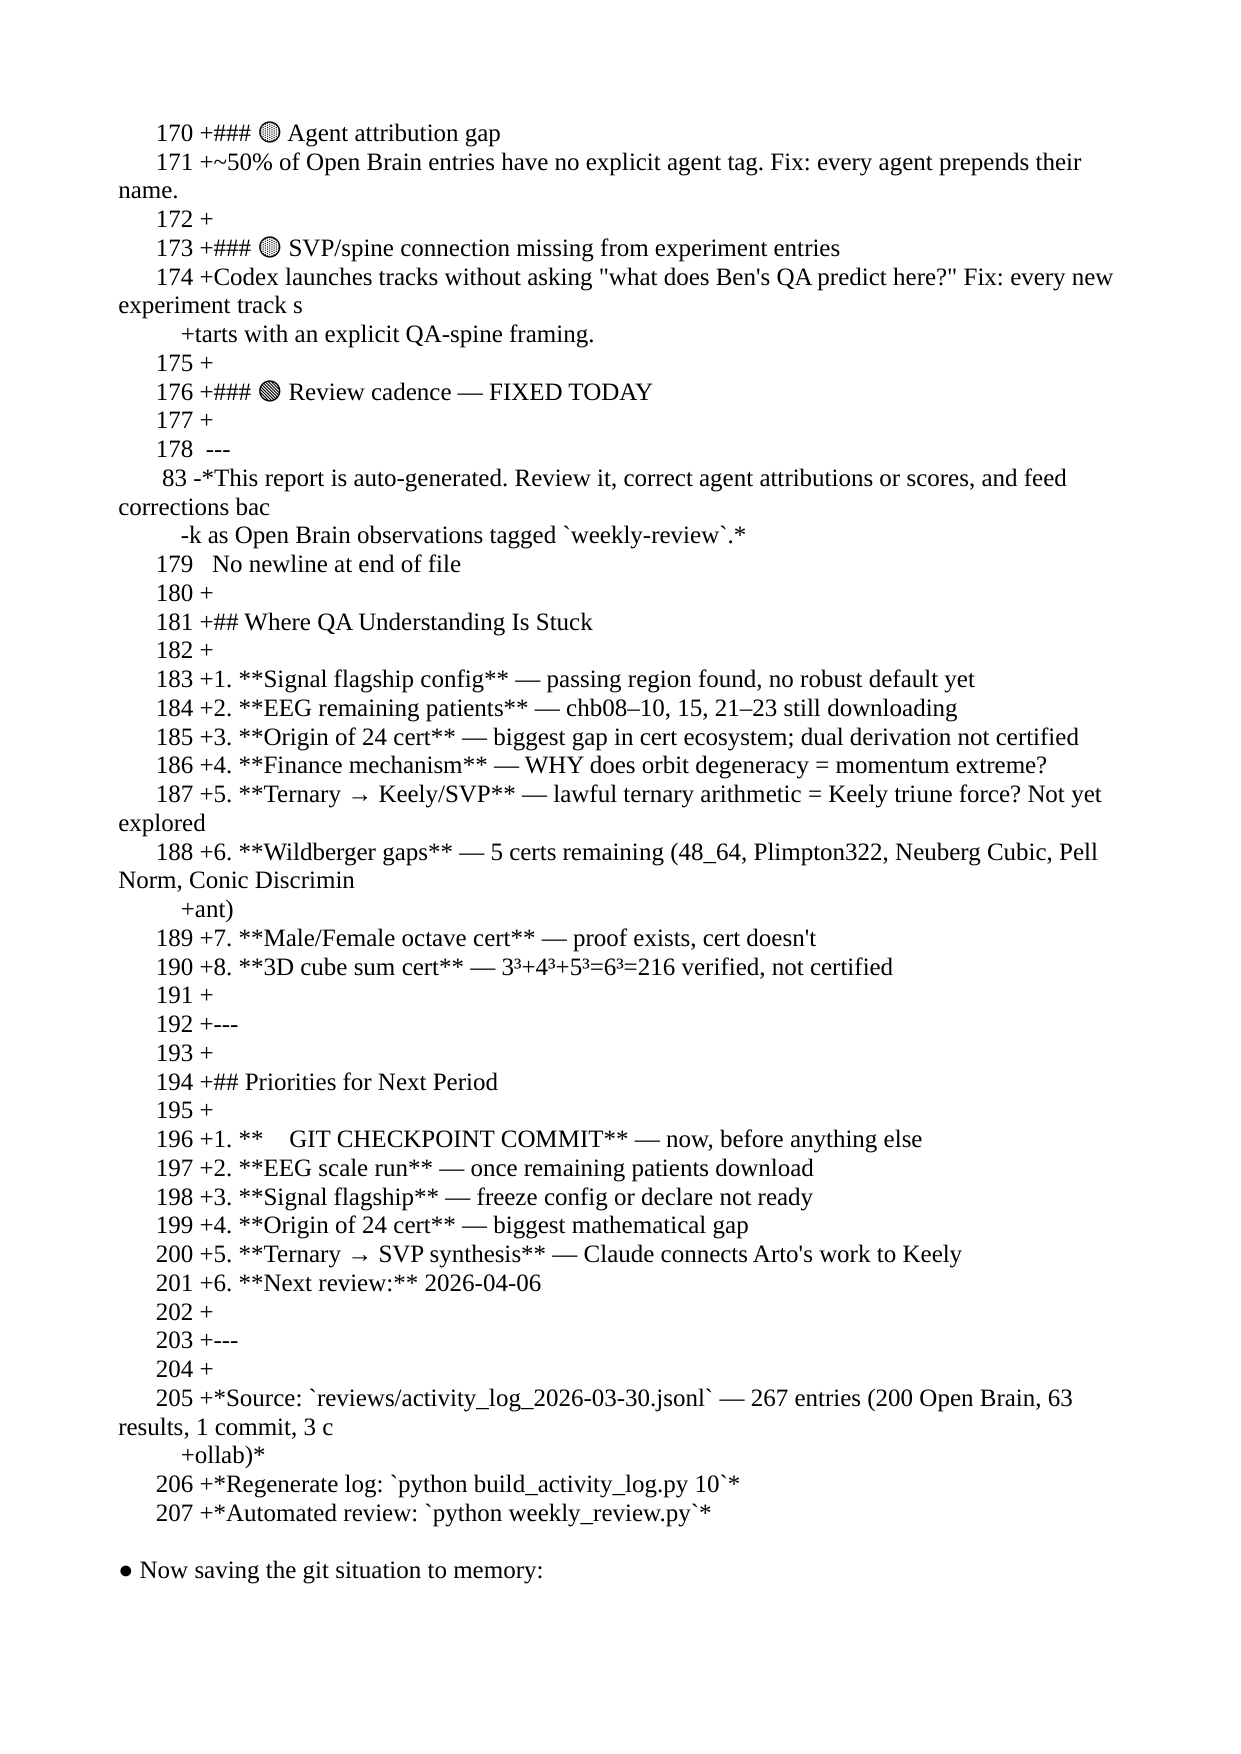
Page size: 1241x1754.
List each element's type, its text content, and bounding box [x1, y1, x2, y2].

text 179 No newline at end of file [118, 549, 1122, 578]
text ● Now saving the git situation to memory: [118, 1556, 1122, 1584]
text -k as Open Brain observations tagged `weekly-review`.* [118, 521, 1122, 549]
text 174 +Codex launches tracks without asking "what does Ben's QA predict here?" Fix: every new experiment track s [118, 262, 1122, 319]
text 204 + [118, 1354, 1122, 1383]
text 170 +### 🟡 Agent attribution gap [118, 118, 1122, 147]
text 195 + [118, 1096, 1122, 1124]
text 207 +*Automated review: `python weekly_review.py`* [118, 1498, 1122, 1527]
text 173 +### 🟡 SVP/spine connection missing from experiment entries [118, 233, 1122, 262]
text 194 +## Priorities for Next Period [118, 1067, 1122, 1096]
text +ollab)* [118, 1441, 1122, 1469]
text 172 + [118, 204, 1122, 233]
text 191 + [118, 981, 1122, 1009]
text 197 +2. **EEG scale run** — once remaining patients download [118, 1153, 1122, 1182]
text 83 -*This report is auto-generated. Review it, correct agent attributions or scores, and feed corrections bac [118, 463, 1122, 521]
text 180 + [118, 578, 1122, 607]
text 183 +1. **Signal flagship config** — passing region found, no robust default yet [118, 664, 1122, 693]
text 188 +6. **Wildberger gaps** — 5 certs remaining (48_64, Plimpton322, Neuberg Cubic, Pell Norm, Conic Discrimin [118, 837, 1122, 894]
text 200 +5. **Ternary → SVP synthesis** — Claude connects Arto's work to Keely [118, 1239, 1122, 1268]
text 175 + [118, 348, 1122, 377]
text 186 +4. **Finance mechanism** — WHY does orbit degeneracy = momentum extreme? [118, 751, 1122, 779]
text 196 +1. **🔴 GIT CHECKPOINT COMMIT** — now, before anything else [118, 1124, 1122, 1153]
text 182 + [118, 636, 1122, 664]
text 190 +8. **3D cube sum cert** — 3³+4³+5³=6³=216 verified, not certified [118, 952, 1122, 981]
text 199 +4. **Origin of 24 cert** — biggest mathematical gap [118, 1211, 1122, 1239]
text 192 +--- [118, 1009, 1122, 1038]
text 198 +3. **Signal flagship** — freeze config or declare not ready [118, 1182, 1122, 1211]
text 205 +*Source: `reviews/activity_log_2026-03-30.jsonl` — 267 entries (200 Open Brain, 63 results, 1 commit, 3 c [118, 1383, 1122, 1441]
text 206 +*Regenerate log: `python build_activity_log.py 10`* [118, 1469, 1122, 1498]
text 185 +3. **Origin of 24 cert** — biggest gap in cert ecosystem; dual derivation not certified [118, 722, 1122, 751]
text 187 +5. **Ternary → Keely/SVP** — lawful ternary arithmetic = Keely triune force? Not yet explored [118, 779, 1122, 837]
text 176 +### 🟢 Review cadence — FIXED TODAY [118, 377, 1122, 406]
text 189 +7. **Male/Female octave cert** — proof exists, cert doesn't [118, 923, 1122, 952]
text 203 +--- [118, 1326, 1122, 1354]
text 193 + [118, 1038, 1122, 1067]
text 202 + [118, 1297, 1122, 1326]
text 171 +~50% of Open Brain entries have no explicit agent tag. Fix: every agent prepends their name. [118, 147, 1122, 204]
text 178 --- [118, 434, 1122, 463]
text +tarts with an explicit QA-spine framing. [118, 319, 1122, 348]
text 177 + [118, 406, 1122, 434]
text 184 +2. **EEG remaining patients** — chb08–10, 15, 21–23 still downloading [118, 693, 1122, 722]
text 201 +6. **Next review:** 2026-04-06 [118, 1268, 1122, 1297]
text 181 +## Where QA Understanding Is Stuck [118, 607, 1122, 636]
text +ant) [118, 894, 1122, 923]
